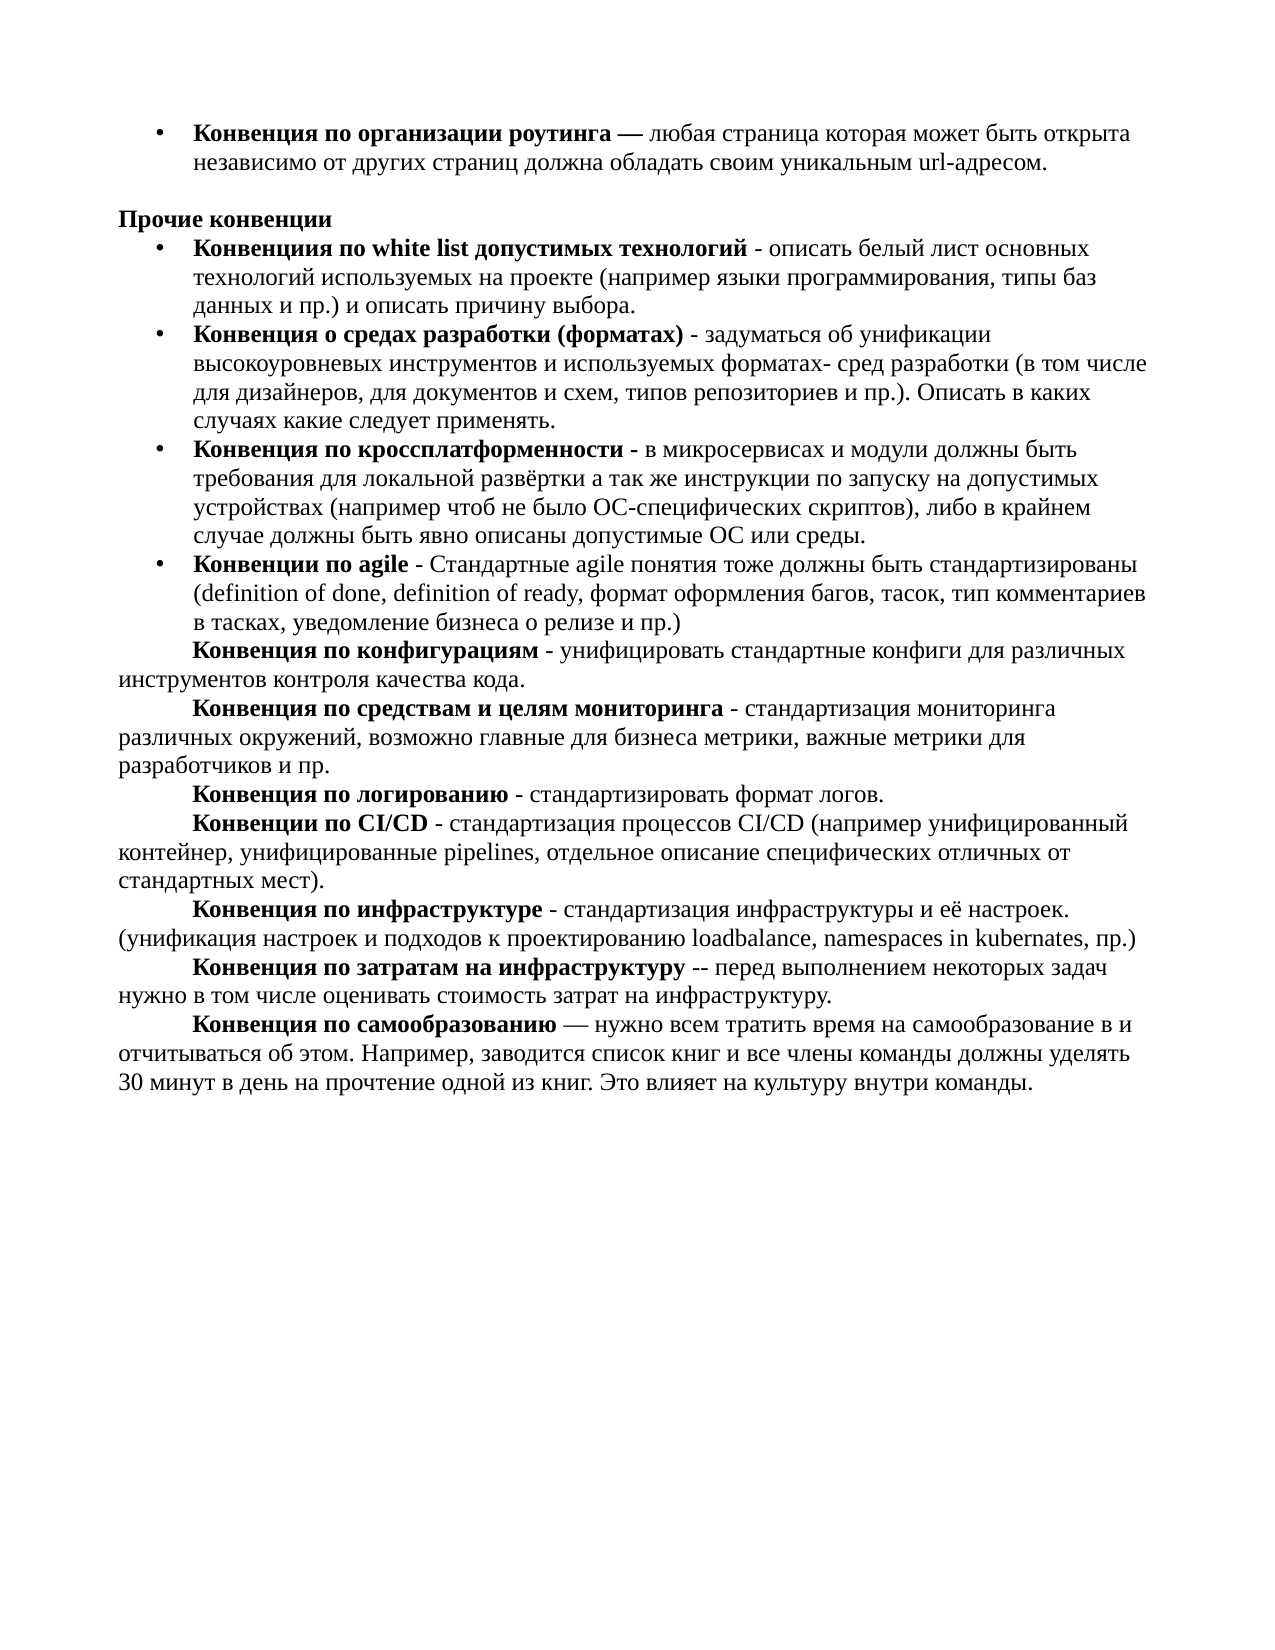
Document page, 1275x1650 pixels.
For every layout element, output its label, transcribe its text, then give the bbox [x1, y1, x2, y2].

text Конвенция по логированию - стандартизировать формат логов. [118, 779, 1157, 808]
list Конвенция по кроссплатформенности - в микросервисах и модули должны быть требования для локальной развёртки а так же инструкции по запуску на допустимых устройствах (например чтоб не было ОС-специфических скриптов), либо в крайнем случае должны быть явно описаны допустимые ОС или среды. [156, 434, 1157, 549]
list Конвенция о средах разработки (форматах) - задуматься об унификации высокоуровневых инструментов и используемых форматах- сред разработки (в том числе для дизайнеров, для документов и схем, типов репозиториев и пр.). Описать в каких случаях какие следует применять. [156, 319, 1157, 434]
list Конвенциия по white list допустимых технологий - описать белый лист основных технологий используемых на проекте (например языки программирования, типы баз данных и пр.) и описать причину выбора. [156, 233, 1157, 319]
text Конвенция по средствам и целям мониторинга - стандартизация мониторинга различных окружений, возможно главные для бизнеса метрики, важные метрики для разработчиков и пр. [118, 693, 1157, 779]
text Конвенции по CI/CD - стандартизация процессов CI/CD (например унифицированный контейнер, унифицированные pipelines, отдельное описание специфических отличных от стандартных мест). [118, 808, 1157, 894]
text Конвенция по конфигурациям - унифицировать стандартные конфиги для различных инструментов контроля качества кода. [118, 636, 1157, 693]
list Конвенции по agile - Стандартные agile понятия тоже должны быть стандартизированы (definition of done, definition of ready, формат оформления багов, тасок, тип комментариев в тасках, уведомление бизнеса о релизе и пр.) [156, 549, 1157, 636]
text Конвенция по затратам на инфраструктуру -- перед выполнением некоторых задач нужно в том числе оценивать стоимость затрат на инфраструктуру. [118, 952, 1157, 1009]
text Прочие конвенции [118, 204, 1157, 233]
list Конвенция по организации роутинга — любая страница которая может быть открыта независимо от других страниц должна обладать своим уникальным url-адресом. [156, 118, 1157, 176]
text Конвенция по инфраструктуре - стандартизация инфраструктуры и её настроек. (унификация настроек и подходов к проектированию loadbalance, namespaces in kubernates, пр.) [118, 894, 1157, 952]
text Конвенция по самообразованию — нужно всем тратить время на самообразование в и отчитываться об этом. Например, заводится список книг и все члены команды должны уделять 30 минут в день на прочтение одной из книг. Это влияет на культуру внутри команды. [118, 1009, 1157, 1096]
